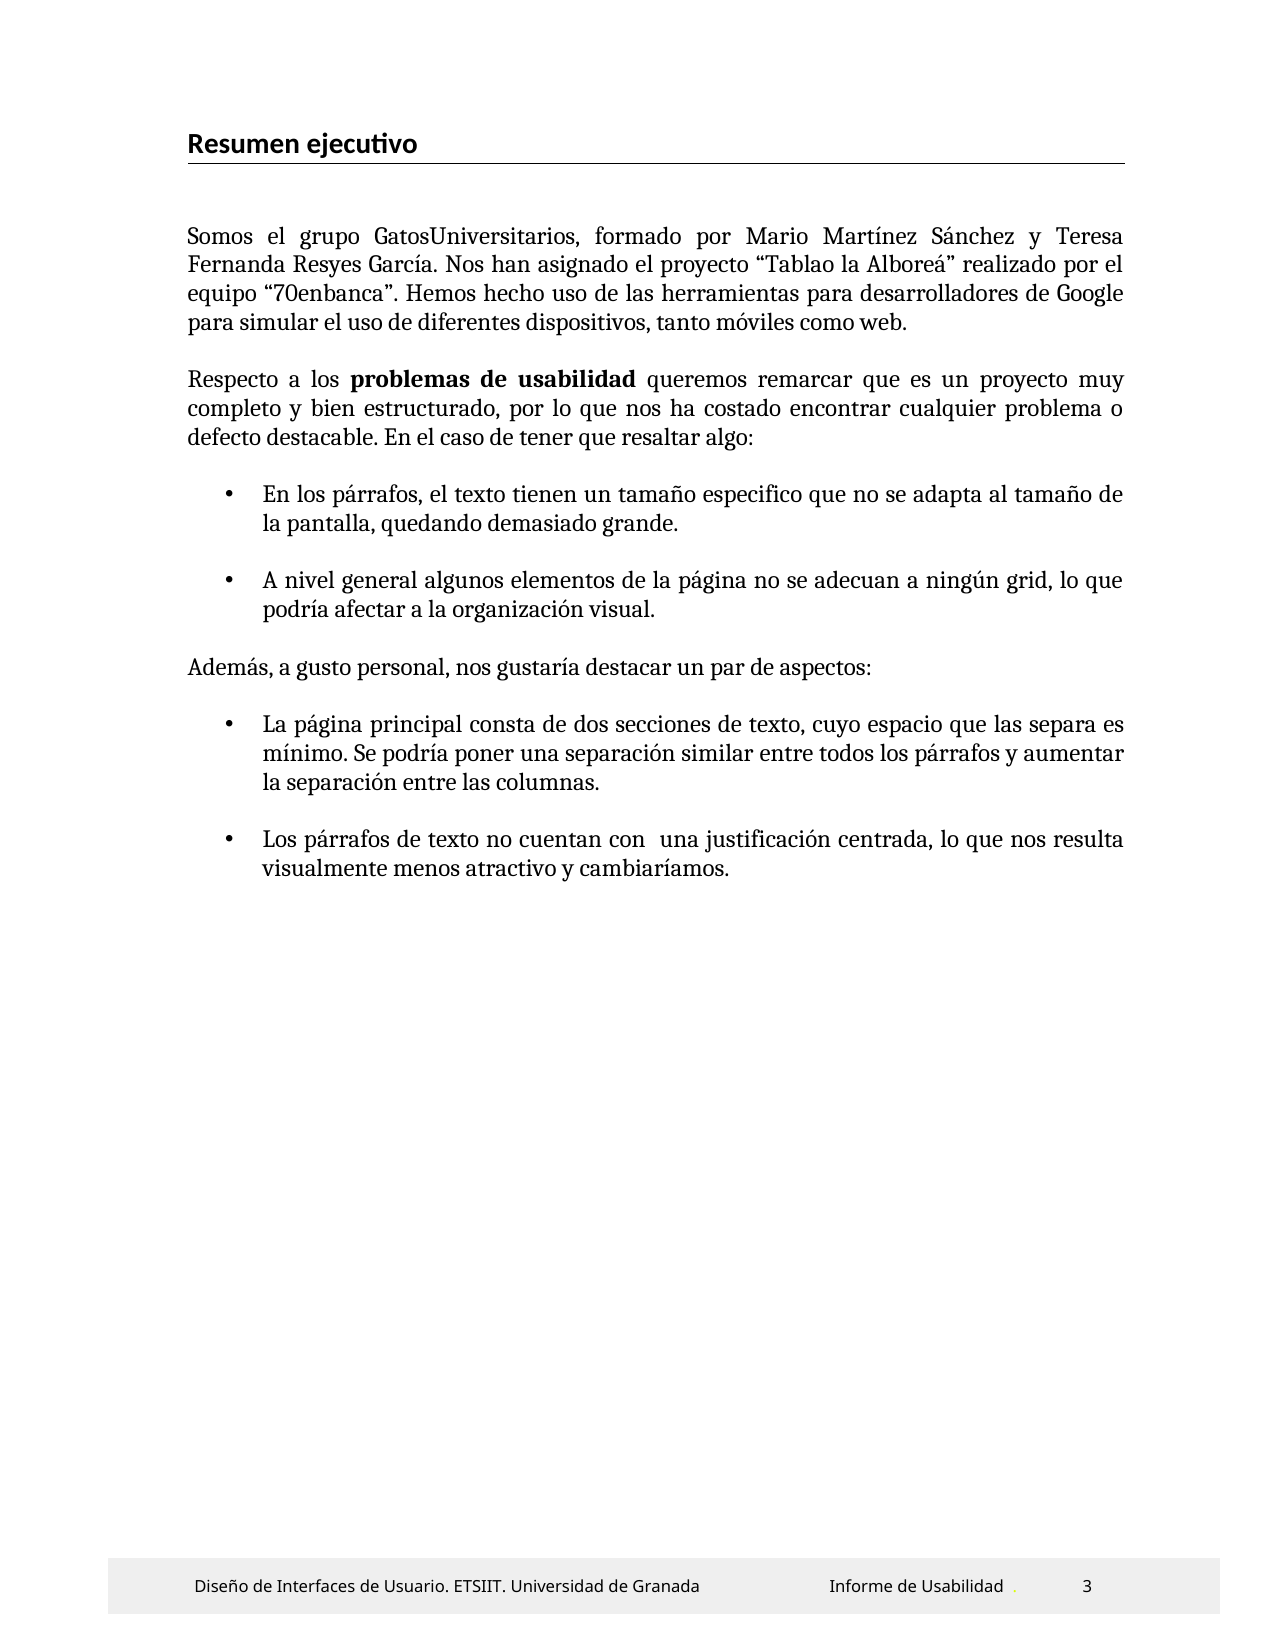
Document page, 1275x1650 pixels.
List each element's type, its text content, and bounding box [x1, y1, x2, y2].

text Respecto a los problemas de usabilidad queremos remarcar que es un proyecto muy completo y bien estructurado, por lo que nos ha costado encontrar cualquier problema o defecto destacable. En el caso de tener que resaltar algo: [187, 365, 1125, 451]
text Resumen ejecutivo [187, 125, 1125, 164]
text Además, a gusto personal, nos gustaría destacar un par de aspectos: [187, 653, 1125, 681]
list En los párrafos, el texto tienen un tamaño especifico que no se adapta al tamaño de la pantalla, quedando demasiado grande. [225, 480, 1125, 538]
list A nivel general algunos elementos de la página no se adecuan a ningún grid, lo que podría afectar a la organización visual. [225, 566, 1125, 624]
list Los párrafos de texto no cuentan con una justificación centrada, lo que nos resulta visualmente menos atractivo y cambiaríamos. [225, 825, 1125, 883]
list La página principal consta de dos secciones de texto, cuyo espacio que las separa es mínimo. Se podría poner una separación similar entre todos los párrafos y aumentar la separación entre las columnas. [225, 710, 1125, 796]
text Somos el grupo GatosUniversitarios, formado por Mario Martínez Sánchez y Teresa Fernanda Resyes García. Nos han asignado el proyecto “Tablao la Alboreá” realizado por el equipo “70enbanca”. Hemos hecho uso de las herramientas para desarrolladores de Google para simular el uso de diferentes dispositivos, tanto móviles como web. [187, 222, 1125, 337]
